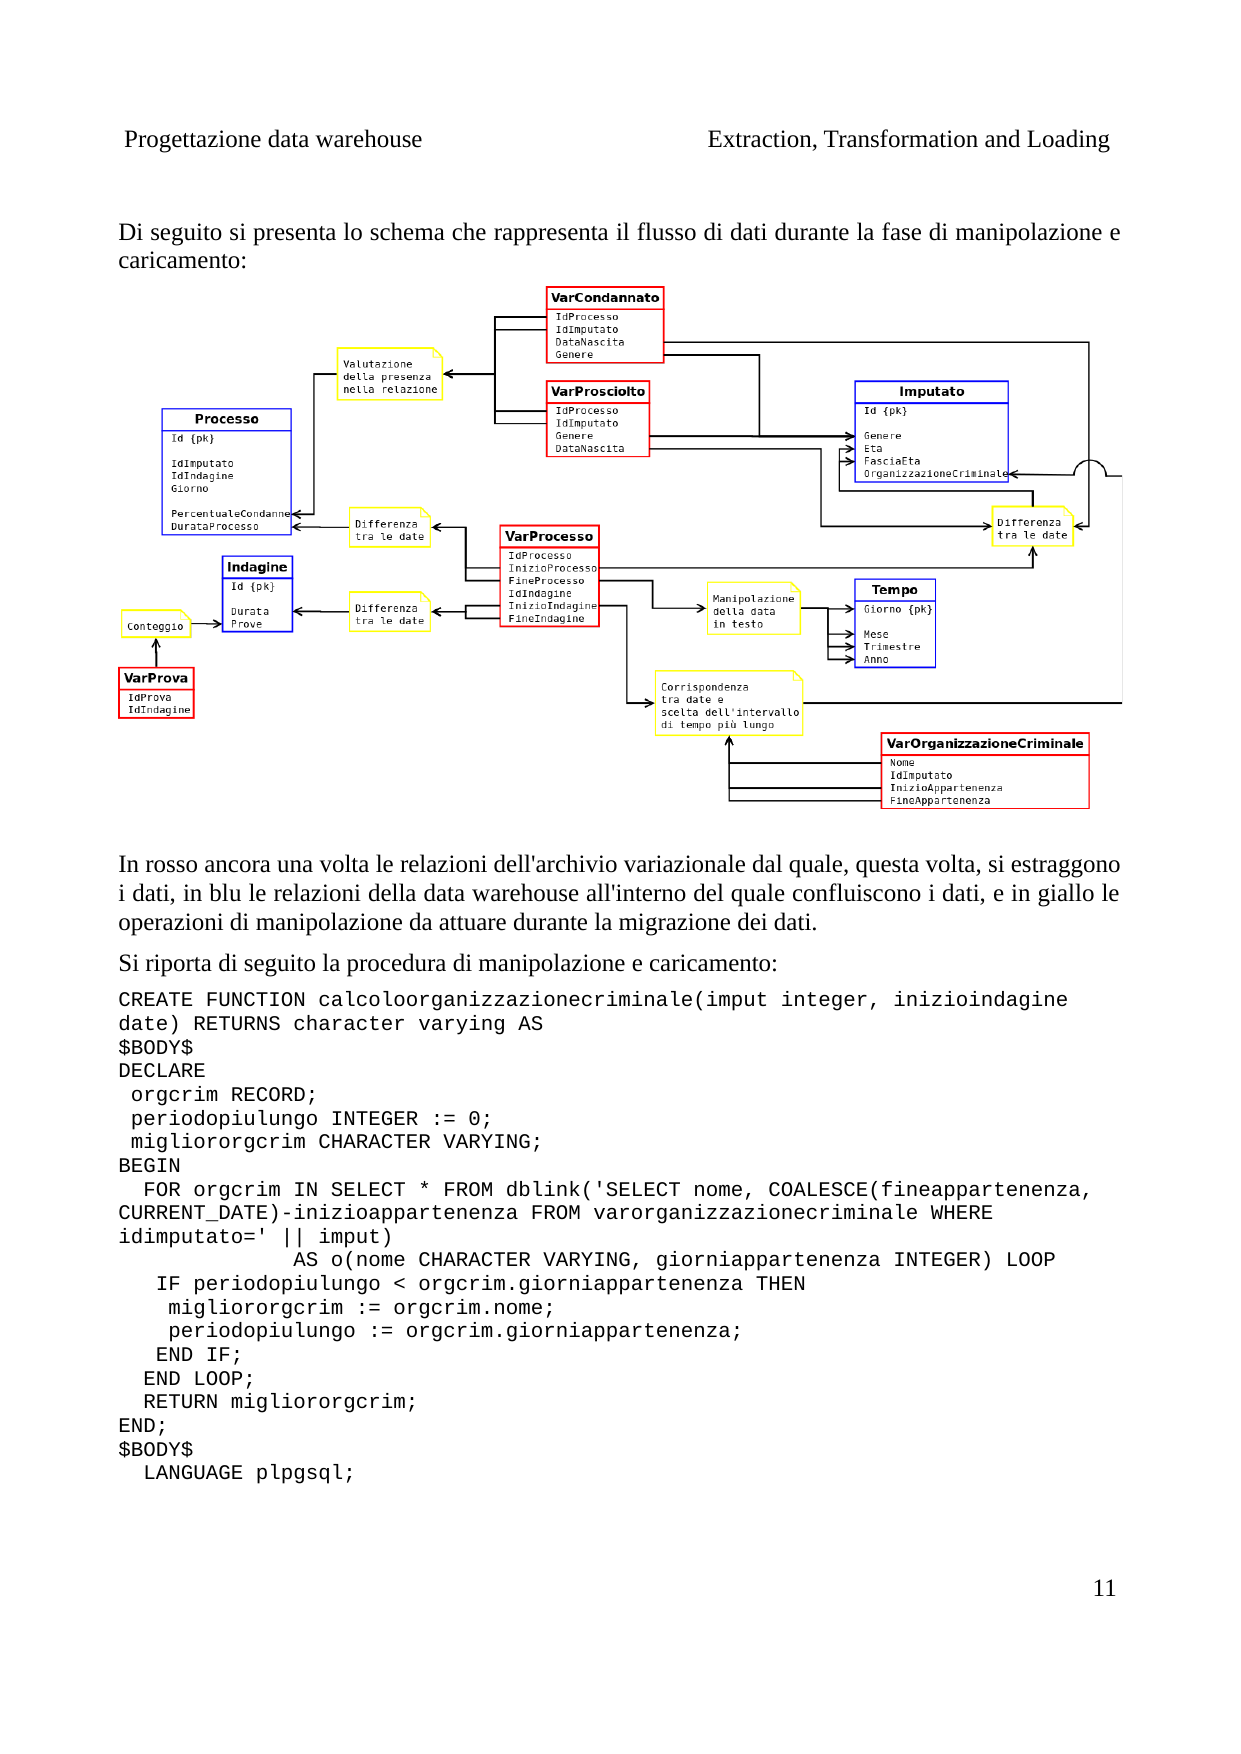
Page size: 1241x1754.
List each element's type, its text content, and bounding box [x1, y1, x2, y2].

text LANGUAGE plpgsql; [118, 1462, 1122, 1486]
text $BODY$ [118, 1037, 1122, 1060]
text Di seguito si presenta lo schema che rappresenta il flusso di dati durante la fase di manipolazione e caricamento: [118, 217, 1122, 274]
text migliororgcrim CHARACTER VARYING; [118, 1131, 1122, 1155]
text END; [118, 1415, 1122, 1439]
text Si riporta di seguito la procedura di manipolazione e caricamento: [118, 948, 1122, 977]
text END LOOP; [118, 1368, 1122, 1391]
text orgcrim RECORD; [118, 1084, 1122, 1108]
text IF periodopiulungo < orgcrim.giorniappartenenza THEN [118, 1273, 1122, 1297]
text FOR orgcrim IN SELECT * FROM dblink('SELECT nome, COALESCE(fineappartenenza, CURRENT_DATE)-inizioappartenenza FROM varorganizzazionecriminale WHERE idimputato=' || imput) [118, 1178, 1122, 1249]
text CREATE FUNCTION calcoloorganizzazionecriminale(imput integer, inizioindagine date) RETURNS character varying AS [118, 989, 1122, 1037]
text periodopiulungo := orgcrim.giorniappartenenza; [118, 1320, 1122, 1344]
text AS o(nome CHARACTER VARYING, giorniappartenenza INTEGER) LOOP [118, 1249, 1122, 1273]
text BEGIN [118, 1155, 1122, 1178]
text periodopiulungo INTEGER := 0; [118, 1108, 1122, 1131]
text migliororgcrim := orgcrim.nome; [118, 1297, 1122, 1320]
text RETURN migliororgcrim; [118, 1391, 1122, 1415]
text $BODY$ [118, 1439, 1122, 1462]
picture [118, 286, 1123, 809]
text DECLARE [118, 1060, 1122, 1084]
text In rosso ancora una volta le relazioni dell'archivio variazionale dal quale, questa volta, si estraggono i dati, in blu le relazioni della data warehouse all'interno del quale confluiscono i dati, e in giallo le operazioni di manipolazione da attuare durante la migrazione dei dati. [118, 849, 1122, 936]
text END IF; [118, 1344, 1122, 1368]
